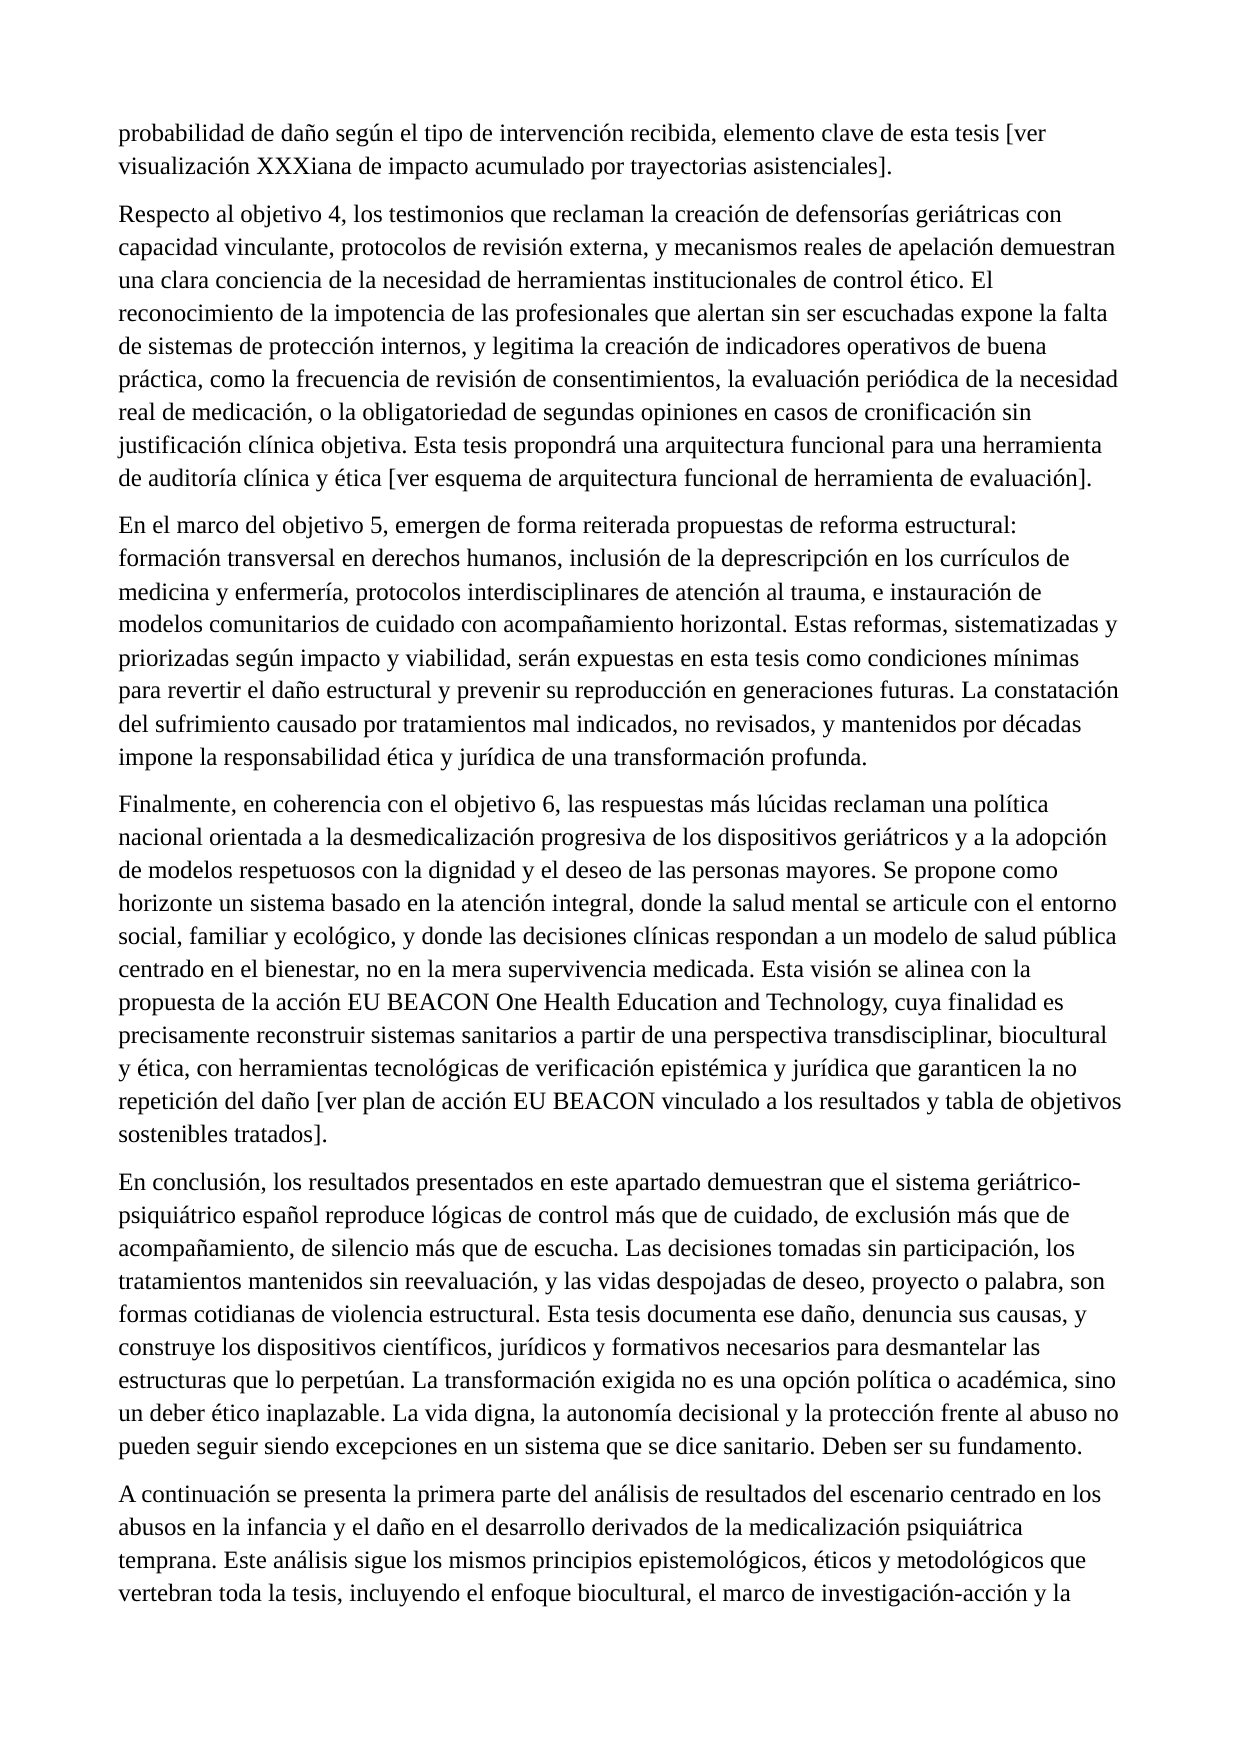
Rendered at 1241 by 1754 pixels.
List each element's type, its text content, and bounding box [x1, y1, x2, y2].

text probabilidad de daño según el tipo de intervención recibida, elemento clave de esta tesis [ver visualización XXXiana de impacto acumulado por trayectorias asistenciales]. [118, 118, 1122, 180]
text En conclusión, los resultados presentados en este apartado demuestran que el sistema geriátrico-psiquiátrico español reproduce lógicas de control más que de cuidado, de exclusión más que de acompañamiento, de silencio más que de escucha. Las decisiones tomadas sin participación, los tratamientos mantenidos sin reevaluación, y las vidas despojadas de deseo, proyecto o palabra, son formas cotidianas de violencia estructural. Esta tesis documenta ese daño, denuncia sus causas, y construye los dispositivos científicos, jurídicos y formativos necesarios para desmantelar las estructuras que lo perpetúan. La transformación exigida no es una opción política o académica, sino un deber ético inaplazable. La vida digna, la autonomía decisional y la protección frente al abuso no pueden seguir siendo excepciones en un sistema que se dice sanitario. Deben ser su fundamento. [118, 1167, 1122, 1460]
text A continuación se presenta la primera parte del análisis de resultados del escenario centrado en los abusos en la infancia y el daño en el desarrollo derivados de la medicalización psiquiátrica temprana. Este análisis sigue los mismos principios epistemológicos, éticos y metodológicos que vertebran toda la tesis, incluyendo el enfoque biocultural, el marco de investigación-acción y la [118, 1479, 1122, 1607]
text En el marco del objetivo 5, emergen de forma reiterada propuestas de reforma estructural: formación transversal en derechos humanos, inclusión de la deprescripción en los currículos de medicina y enfermería, protocolos interdisciplinares de atención al trauma, e instauración de modelos comunitarios de cuidado con acompañamiento horizontal. Estas reformas, sistematizadas y priorizadas según impacto y viabilidad, serán expuestas en esta tesis como condiciones mínimas para revertir el daño estructural y prevenir su reproducción en generaciones futuras. La constatación del sufrimiento causado por tratamientos mal indicados, no revisados, y mantenidos por décadas impone la responsabilidad ética y jurídica de una transformación profunda. [118, 511, 1122, 770]
text Respecto al objetivo 4, los testimonios que reclaman la creación de defensorías geriátricas con capacidad vinculante, protocolos de revisión externa, y mecanismos reales de apelación demuestran una clara conciencia de la necesidad de herramientas institucionales de control ético. El reconocimiento de la impotencia de las profesionales que alertan sin ser escuchadas expone la falta de sistemas de protección internos, y legitima la creación de indicadores operativos de buena práctica, como la frecuencia de revisión de consentimientos, la evaluación periódica de la necesidad real de medicación, o la obligatoriedad de segundas opiniones en casos de cronificación sin justificación clínica objetiva. Esta tesis propondrá una arquitectura funcional para una herramienta de auditoría clínica y ética [ver esquema de arquitectura funcional de herramienta de evaluación]. [118, 199, 1122, 492]
text Finalmente, en coherencia con el objetivo 6, las respuestas más lúcidas reclaman una política nacional orientada a la desmedicalización progresiva de los dispositivos geriátricos y a la adopción de modelos respetuosos con la dignidad y el deseo de las personas mayores. Se propone como horizonte un sistema basado en la atención integral, donde la salud mental se articule con el entorno social, familiar y ecológico, y donde las decisiones clínicas respondan a un modelo de salud pública centrado en el bienestar, no en la mera supervivencia medicada. Esta visión se alinea con la propuesta de la acción EU BEACON One Health Education and Technology, cuya finalidad es precisamente reconstruir sistemas sanitarios a partir de una perspectiva transdisciplinar, biocultural y ética, con herramientas tecnológicas de verificación epistémica y jurídica que garanticen la no repetición del daño [ver plan de acción EU BEACON vinculado a los resultados y tabla de objetivos sostenibles tratados]. [118, 789, 1122, 1148]
